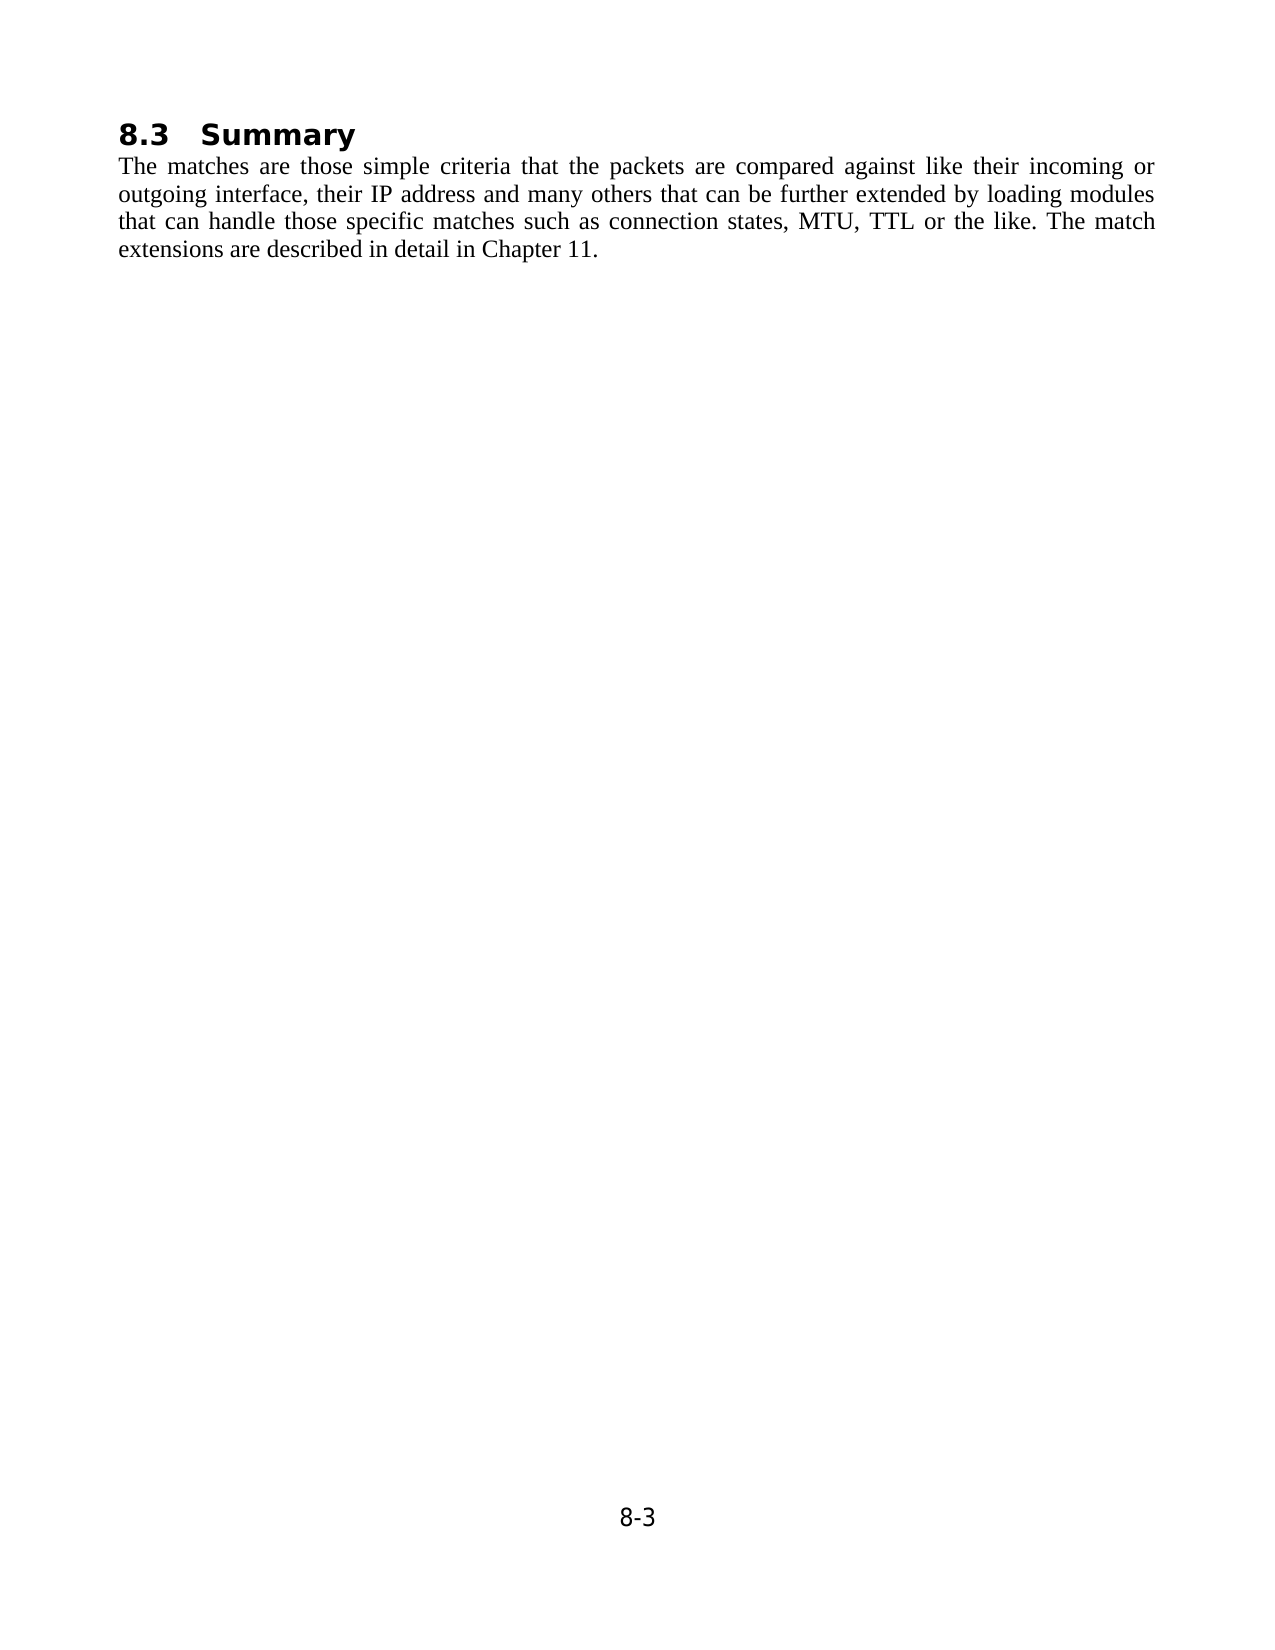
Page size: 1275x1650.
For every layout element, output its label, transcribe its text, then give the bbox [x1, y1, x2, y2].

text The matches are those simple criteria that the packets are compared against like their incoming or outgoing interface, their IP address and many others that can be further extended by loading modules that can handle those specific matches such as connection states, MTU, TTL or the like. The match extensions are described in detail in Chapter 11. [118, 152, 1157, 263]
text 8.3 Summary [118, 118, 1157, 152]
